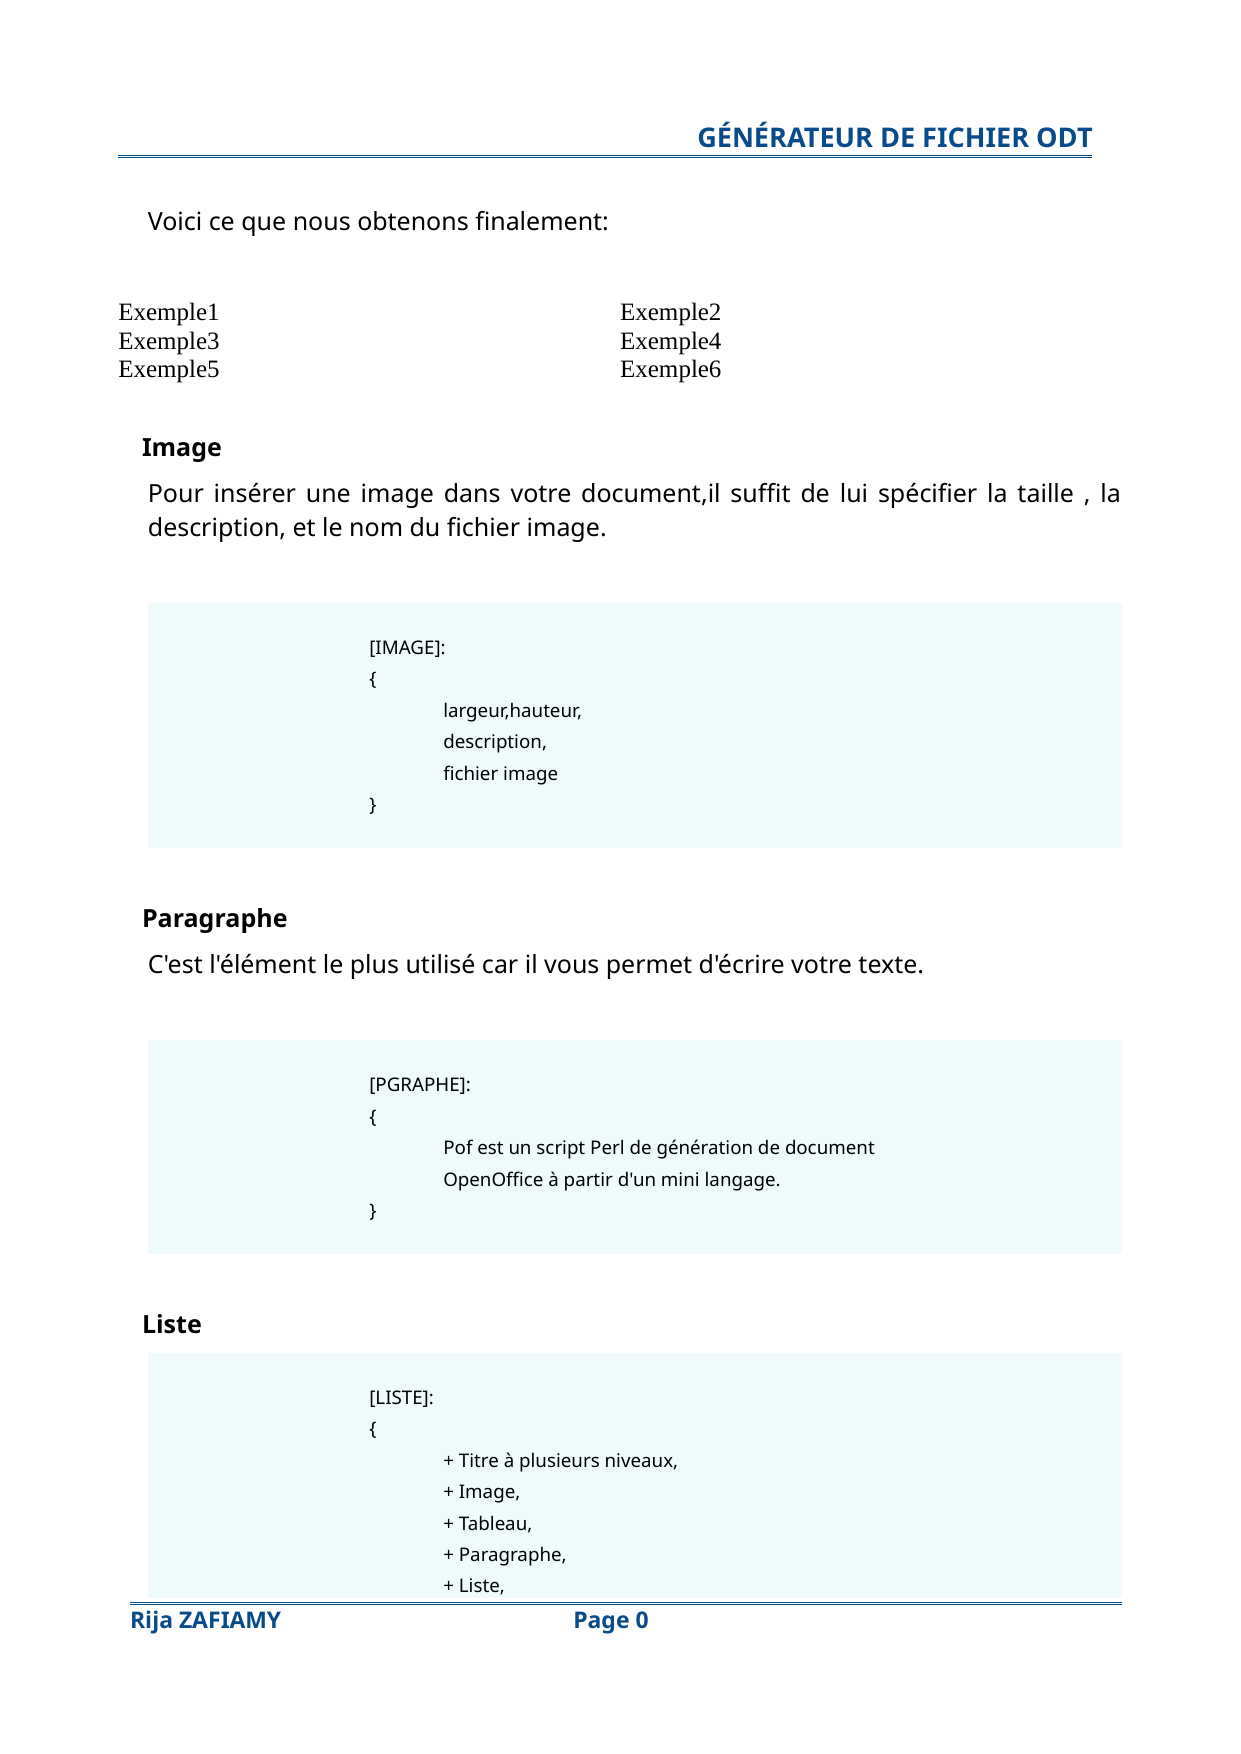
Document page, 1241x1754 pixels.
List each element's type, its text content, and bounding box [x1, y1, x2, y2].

text Pof est un script Perl de génération de document [148, 1134, 1122, 1160]
text [PGRAPHE]: [148, 1071, 1122, 1097]
text { [148, 1416, 1122, 1441]
text } [148, 1197, 1122, 1223]
table_cell Exemple3 [118, 326, 620, 354]
table_cell Exemple5 [118, 355, 620, 383]
text Paragraphe [142, 901, 1122, 935]
text OpenOffice à partir d'un mini langage. [148, 1166, 1122, 1191]
text [LISTE]: [148, 1384, 1122, 1409]
text C'est l'élément le plus utilisé car il vous permet d'écrire votre texte. [148, 947, 1122, 981]
table_cell Exemple6 [620, 355, 1122, 383]
text + Paragraphe, [148, 1541, 1122, 1567]
text Image [142, 430, 1122, 464]
text + Liste, [148, 1573, 1122, 1598]
text largeur,hauteur, [148, 697, 1122, 723]
text Pour insérer une image dans votre document,il suffit de lui spécifier la taille , la description, et le nom du fichier image. [148, 476, 1122, 544]
text { [148, 666, 1122, 691]
table_cell Exemple4 [620, 326, 1122, 354]
text description, [148, 729, 1122, 754]
text { [148, 1103, 1122, 1128]
text + Image, [148, 1478, 1122, 1504]
table_header Exemple2 [620, 297, 1122, 326]
text fichier image [148, 760, 1122, 786]
text Liste [142, 1307, 1122, 1341]
text + Tableau, [148, 1510, 1122, 1535]
text } [148, 792, 1122, 817]
text + Titre à plusieurs niveaux, [148, 1447, 1122, 1472]
text [IMAGE]: [148, 634, 1122, 660]
table_header Exemple1 [118, 297, 620, 326]
text Voici ce que nous obtenons finalement: [148, 204, 1122, 238]
